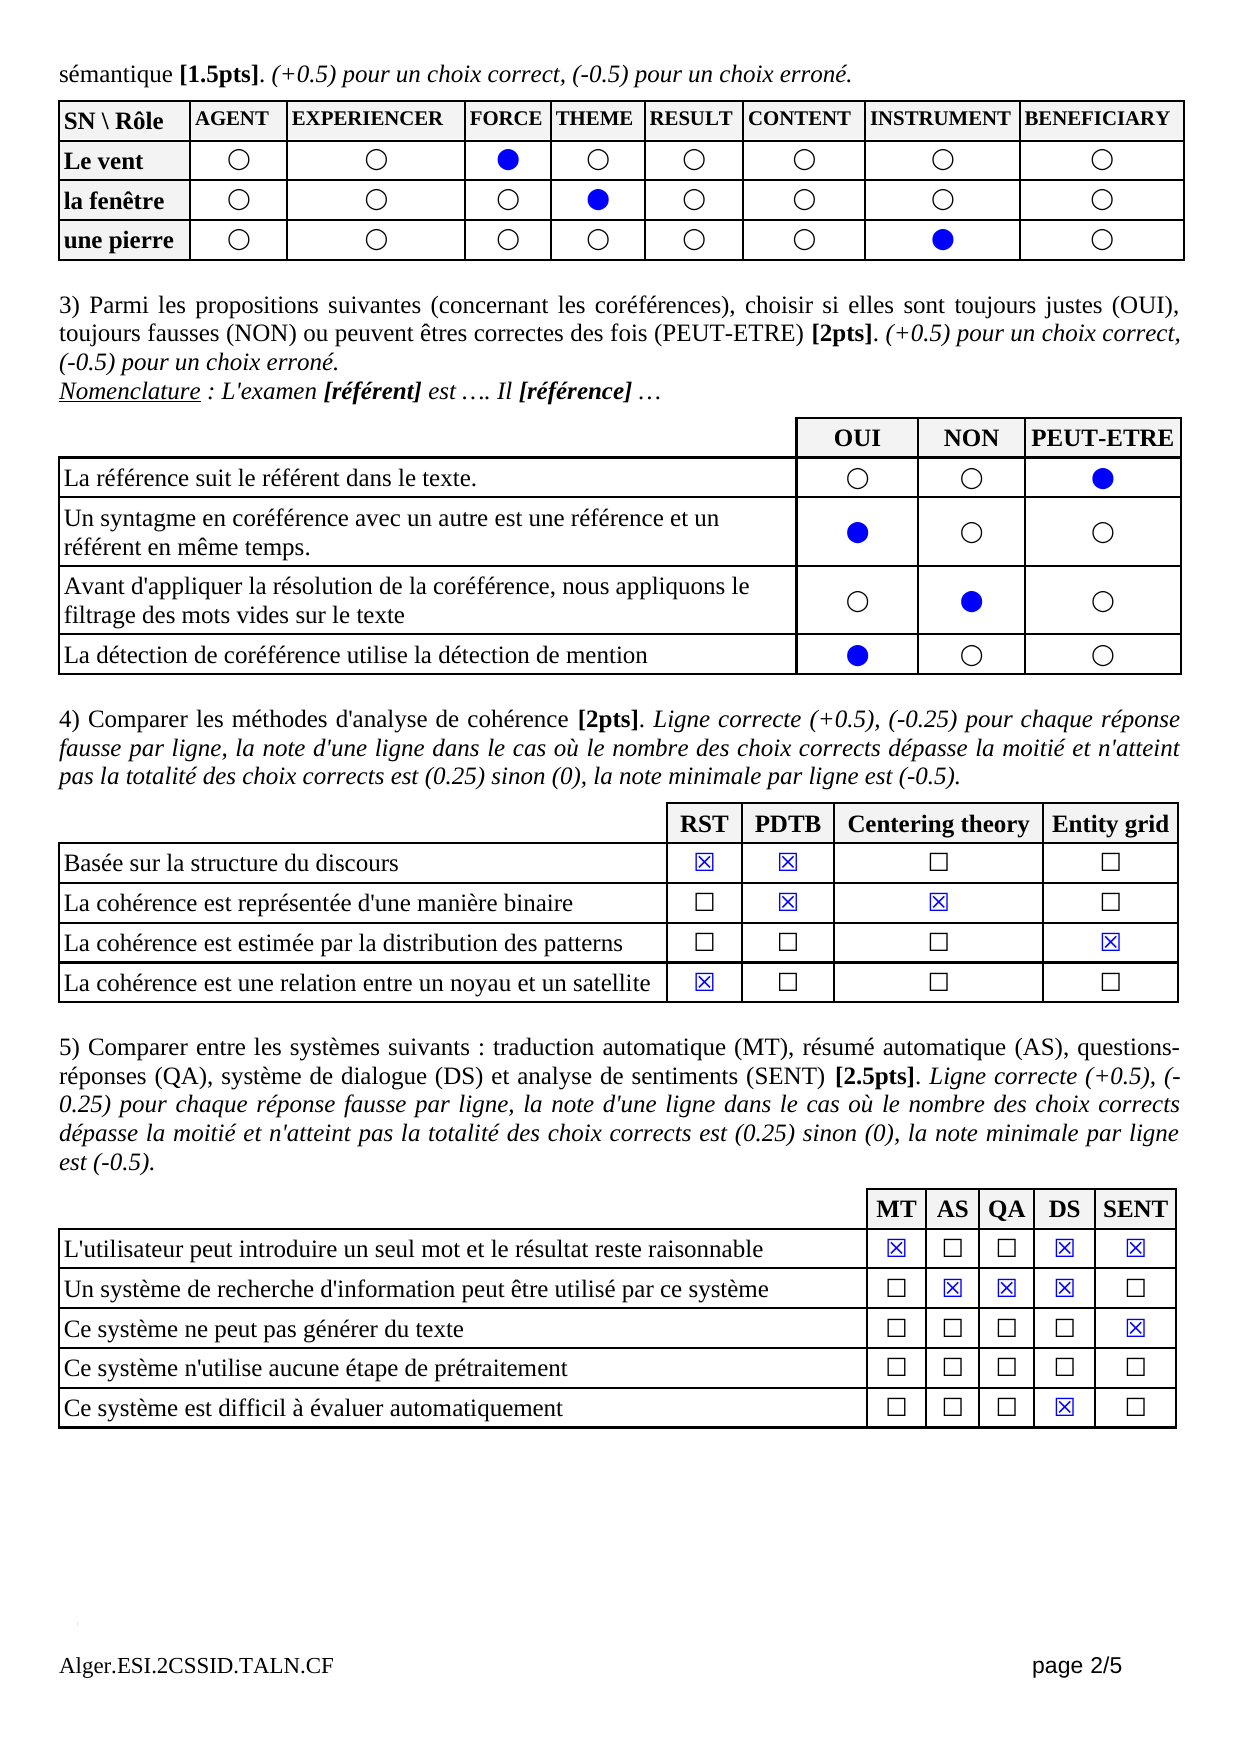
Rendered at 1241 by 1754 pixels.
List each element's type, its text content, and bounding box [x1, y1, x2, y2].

table_header SN \ Rôle [60, 102, 189, 139]
table_cell ◯ [1021, 221, 1183, 259]
text Nomenclature : L'examen [référent] est …. Il [référence] … [59, 376, 1181, 405]
table_cell ⬤ [552, 181, 644, 219]
table_cell ☐ [868, 1309, 925, 1347]
table_cell ☐ [868, 1389, 925, 1426]
table_cell ☐ [668, 924, 741, 961]
table_cell ☐ [743, 964, 833, 1001]
table_cell ◯ [744, 221, 864, 259]
table_cell ☐ [1096, 1269, 1175, 1307]
table_header OUI [798, 419, 917, 456]
table_cell ◯ [646, 181, 742, 219]
table_cell La référence suit le référent dans le texte. [60, 459, 795, 496]
table_cell ◯ [288, 142, 464, 179]
table_cell ☐ [1035, 1309, 1094, 1347]
table_cell ◯ [919, 459, 1024, 496]
table_cell ☐ [835, 924, 1042, 961]
table_cell ◯ [646, 221, 742, 259]
table_cell ◯ [1026, 567, 1180, 633]
table_cell ☐ [927, 1349, 978, 1387]
table_cell L'utilisateur peut introduire un seul mot et le résultat reste raisonnable [60, 1230, 866, 1267]
table_cell ◯ [1026, 498, 1180, 565]
table_cell ◯ [191, 142, 286, 179]
table_cell ☒ [668, 964, 741, 1001]
table_header MT [868, 1190, 925, 1227]
table_header Centering theory [835, 804, 1042, 842]
table_cell ☐ [1044, 844, 1177, 882]
table_header DS [1035, 1190, 1094, 1227]
table_header PDTB [743, 804, 833, 842]
table_cell Ce système ne peut pas générer du texte [60, 1309, 866, 1347]
text sémantique [1.5pts]. (+0.5) pour un choix correct, (-0.5) pour un choix erroné. [59, 59, 1181, 88]
table_cell ☐ [927, 1389, 978, 1426]
table_cell ☐ [835, 964, 1042, 1001]
table_cell ☐ [835, 844, 1042, 882]
table_cell ☐ [1096, 1389, 1175, 1426]
table_cell ☒ [1035, 1389, 1094, 1426]
table_cell ◯ [744, 142, 864, 179]
table_header Entity grid [1044, 804, 1177, 842]
table_cell Basée sur la structure du discours [60, 844, 666, 882]
table_cell ◯ [646, 142, 742, 179]
table_cell ⬤ [866, 221, 1019, 259]
table_cell ☐ [980, 1230, 1033, 1267]
table_cell Ce système est difficil à évaluer automatiquement [60, 1389, 866, 1426]
table_cell ☐ [980, 1309, 1033, 1347]
table_cell Ce système n'utilise aucune étape de prétraitement [60, 1349, 866, 1387]
text 5) Comparer entre les systèmes suivants : traduction automatique (MT), résumé automatique (AS), questions-réponses (QA), système de dialogue (DS) et analyse de sentiments (SENT) [2.5pts]. Ligne correcte (+0.5), (-0.25) pour chaque réponse fausse par ligne, la note d'une ligne dans le cas où le nombre des choix corrects dépasse la moitié et n'atteint pas la totalité des choix corrects est (0.25) sinon (0), la note minimale par ligne est (-0.5). [59, 1032, 1181, 1176]
table_cell ☐ [927, 1309, 978, 1347]
table_header RST [668, 804, 741, 842]
table_cell Un syntagme en coréférence avec un autre est une référence et un référent en même temps. [60, 498, 795, 565]
table_cell Le vent [60, 142, 189, 179]
table_cell ☐ [980, 1389, 1033, 1426]
table_cell ⬤ [798, 635, 917, 673]
table_cell La cohérence est estimée par la distribution des patterns [60, 924, 666, 961]
table_header EXPERIENCER [288, 102, 464, 139]
table_cell une pierre [60, 221, 189, 259]
table_cell ☒ [1096, 1230, 1175, 1267]
table_header BENEFICIARY [1021, 102, 1183, 139]
table_cell ◯ [466, 221, 550, 259]
table_cell ⬤ [919, 567, 1024, 633]
table_cell ☐ [743, 924, 833, 961]
table_cell ⬤ [798, 498, 917, 565]
table_cell ◯ [744, 181, 864, 219]
table_cell ☐ [868, 1269, 925, 1307]
table_cell La détection de coréférence utilise la détection de mention [60, 635, 795, 673]
table_cell ☒ [743, 844, 833, 882]
table_header AGENT [191, 102, 286, 139]
table_header NON [919, 419, 1024, 456]
table_cell ◯ [919, 635, 1024, 673]
table_cell ☒ [835, 884, 1042, 922]
table_cell ☐ [927, 1230, 978, 1267]
table_cell ◯ [866, 181, 1019, 219]
table_cell ◯ [288, 221, 464, 259]
table_cell ◯ [191, 221, 286, 259]
text 3) Parmi les propositions suivantes (concernant les coréférences), choisir si elles sont toujours justes (OUI), toujours fausses (NON) ou peuvent êtres correctes des fois (PEUT-ETRE) [2pts]. (+0.5) pour un choix correct, (-0.5) pour un choix erroné. [59, 290, 1181, 376]
table_cell ⬤ [466, 142, 550, 179]
table_header [59, 802, 666, 842]
table_cell ◯ [1026, 635, 1180, 673]
table_cell ☐ [668, 884, 741, 922]
table_header AS [927, 1190, 978, 1227]
table_header PEUT-ETRE [1026, 419, 1180, 456]
table_cell ◯ [552, 142, 644, 179]
table_header [59, 417, 795, 456]
table_cell La cohérence est représentée d'une manière binaire [60, 884, 666, 922]
table_cell ☒ [1035, 1230, 1094, 1267]
table_cell ◯ [288, 181, 464, 219]
table_cell ◯ [1021, 142, 1183, 179]
table_cell ☒ [668, 844, 741, 882]
table_cell ☒ [1035, 1269, 1094, 1307]
table_cell ☒ [1044, 924, 1177, 961]
table_cell ☒ [868, 1230, 925, 1267]
table_cell La cohérence est une relation entre un noyau et un satellite [60, 964, 666, 1001]
table_header THEME [552, 102, 644, 139]
table_cell ☐ [1044, 884, 1177, 922]
table_cell ☐ [980, 1349, 1033, 1387]
table_cell ◯ [191, 181, 286, 219]
table_cell ☒ [980, 1269, 1033, 1307]
table_cell ◯ [552, 221, 644, 259]
table_cell ◯ [1021, 181, 1183, 219]
table_cell Un système de recherche d'information peut être utilisé par ce système [60, 1269, 866, 1307]
table_cell ◯ [866, 142, 1019, 179]
table_header CONTENT [744, 102, 864, 139]
table_cell ◯ [798, 567, 917, 633]
table_header QA [980, 1190, 1033, 1227]
table_header SENT [1096, 1190, 1175, 1227]
table_cell ◯ [919, 498, 1024, 565]
text 4) Comparer les méthodes d'analyse de cohérence [2pts]. Ligne correcte (+0.5), (-0.25) pour chaque réponse fausse par ligne, la note d'une ligne dans le cas où le nombre des choix corrects dépasse la moitié et n'atteint pas la totalité des choix corrects est (0.25) sinon (0), la note minimale par ligne est (-0.5). [59, 704, 1181, 790]
table_cell ☒ [1096, 1309, 1175, 1347]
table_header RESULT [646, 102, 742, 139]
table_cell la fenêtre [60, 181, 189, 219]
table_cell ☒ [743, 884, 833, 922]
table_header [59, 1188, 866, 1227]
table_cell ◯ [798, 459, 917, 496]
table_cell ☐ [1044, 964, 1177, 1001]
table_header FORCE [466, 102, 550, 139]
table_cell ☒ [927, 1269, 978, 1307]
table_cell ◯ [466, 181, 550, 219]
table_cell ☐ [1035, 1349, 1094, 1387]
table_cell ☐ [868, 1349, 925, 1387]
table_cell ☐ [1096, 1349, 1175, 1387]
table_cell Avant d'appliquer la résolution de la coréférence, nous appliquons le filtrage des mots vides sur le texte [60, 567, 795, 633]
table_header INSTRUMENT [866, 102, 1019, 139]
table_cell ⬤ [1026, 459, 1180, 496]
